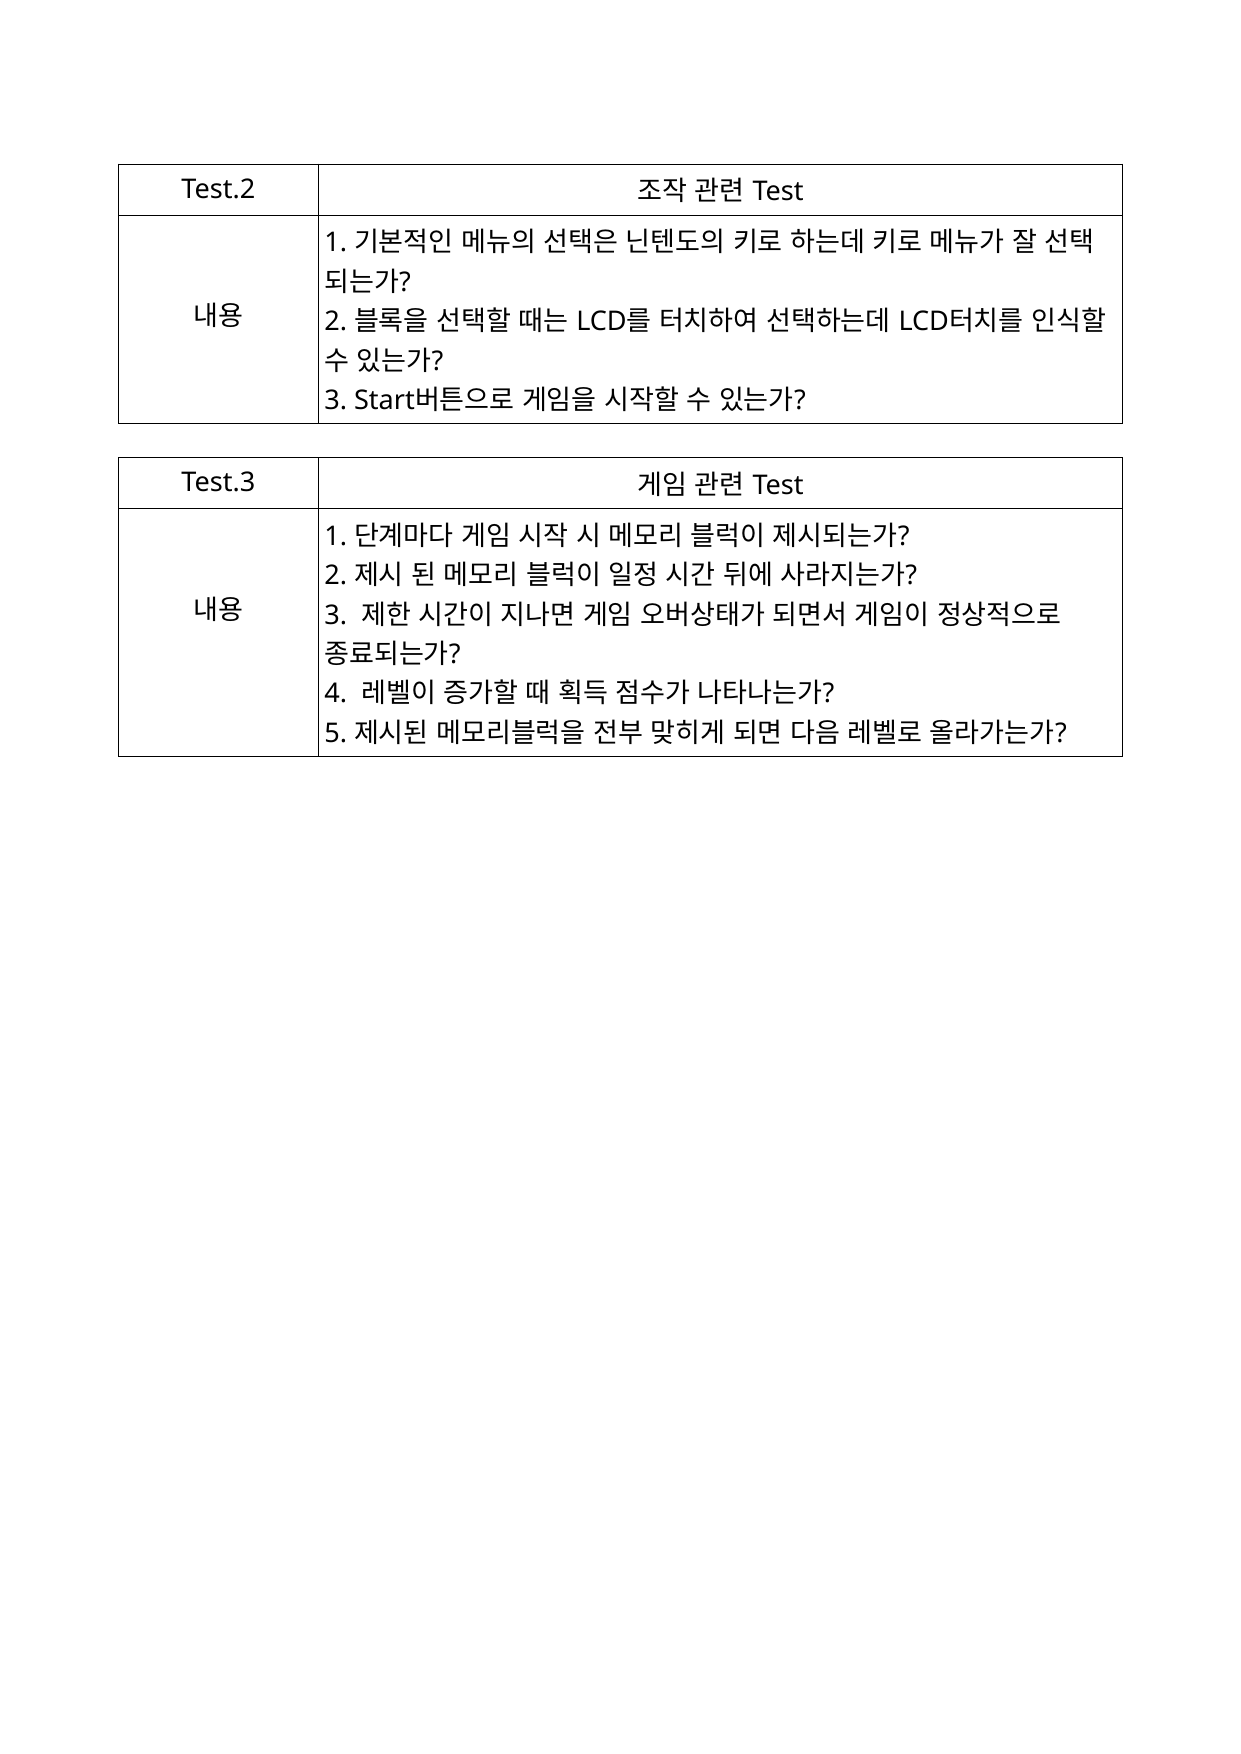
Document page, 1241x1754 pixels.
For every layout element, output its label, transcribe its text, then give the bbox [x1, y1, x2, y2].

table_cell 내용 [119, 216, 318, 423]
table_cell 내용 [119, 509, 318, 756]
table_header Test.2 [119, 165, 318, 214]
table_header 조작 관련 Test [319, 165, 1122, 214]
table_header 게임 관련 Test [319, 458, 1122, 508]
table_cell 1. 기본적인 메뉴의 선택은 닌텐도의 키로 하는데 키로 메뉴가 잘 선택 되는가? 2. 블록을 선택할 때는 LCD를 터치하여 선택하는데 LCD터치를 인식할 수 있는가? 3. Start버튼으로 게임을 시작할 수 있는가? [319, 216, 1122, 423]
table_header Test.3 [119, 458, 318, 508]
table_cell 1. 단계마다 게임 시작 시 메모리 블럭이 제시되는가? 2. 제시 된 메모리 블럭이 일정 시간 뒤에 사라지는가? 3. 제한 시간이 지나면 게임 오버상태가 되면서 게임이 정상적으로 종료되는가? 4. 레벨이 증가할 때 획득 점수가 나타나는가? 5. 제시된 메모리블럭을 전부 맞히게 되면 다음 레벨로 올라가는가? [319, 509, 1122, 756]
